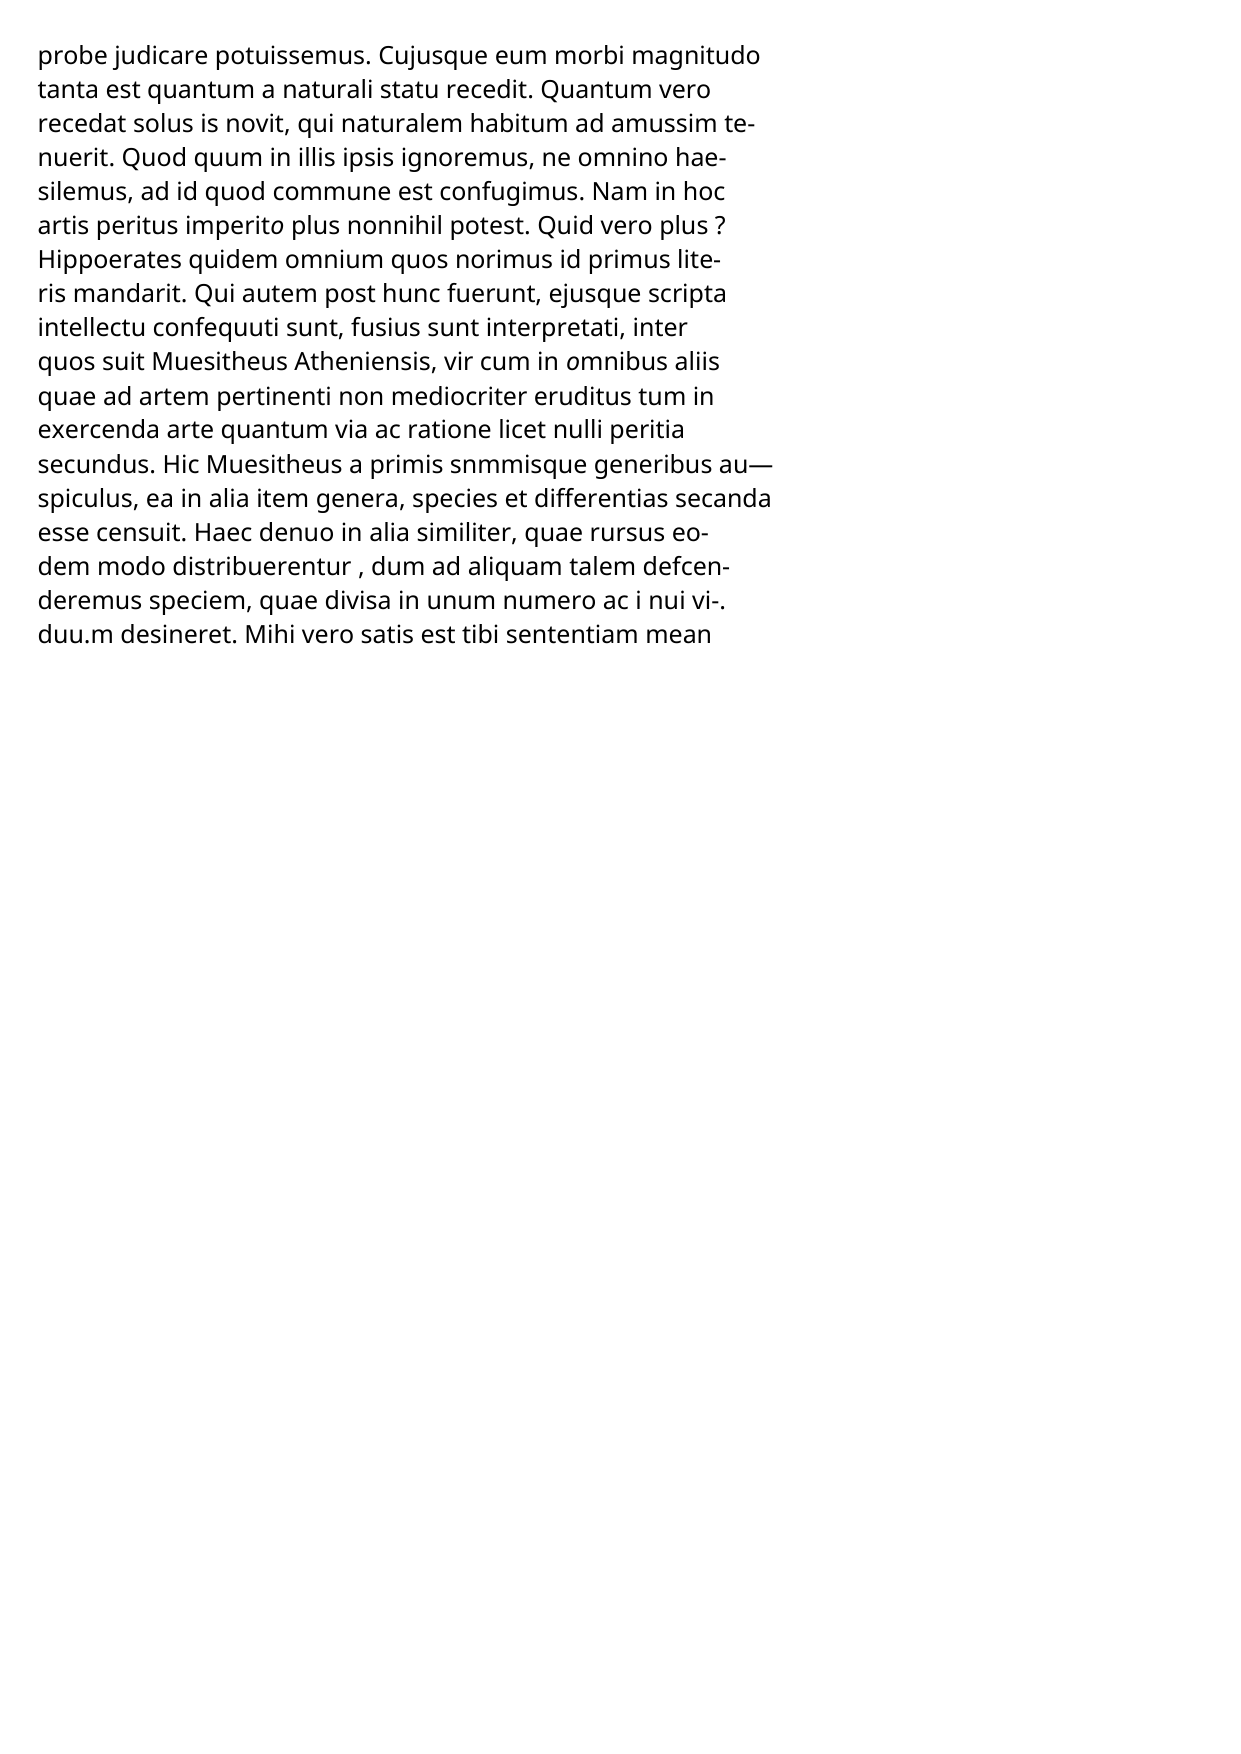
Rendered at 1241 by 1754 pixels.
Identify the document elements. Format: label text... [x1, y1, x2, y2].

text probe judicare potuissemus. Cujusque eum morbi magnitudo tanta est quantum a naturali statu recedit. Quantum vero recedat solus is novit, qui naturalem habitum ad amussim te- nuerit. Quod quum in illis ipsis ignoremus, ne omnino hae- silemus, ad id quod commune est confugimus. Nam in hoc artis peritus imperito plus nonnihil potest. Quid vero plus ? Hippoerates quidem omnium quos norimus id primus lite- ris mandarit. Qui autem post hunc fuerunt, ejusque scripta intellectu confequuti sunt, fusius sunt interpretati, inter quos suit Muesitheus Atheniensis, vir cum in omnibus aliis quae ad artem pertinenti non mediocriter eruditus tum in exercenda arte quantum via ac ratione licet nulli peritia secundus. Hic Muesitheus a primis snmmisque generibus au— spiculus, ea in alia item genera, species et differentias secanda esse censuit. Haec denuo in alia similiter, quae rursus eo- dem modo distribuerentur , dum ad aliquam talem defcen- deremus speciem, quae divisa in unum numero ac i nui vi-. duu.m desineret. Mihi vero satis est tibi sententiam mean [37, 37, 1203, 651]
